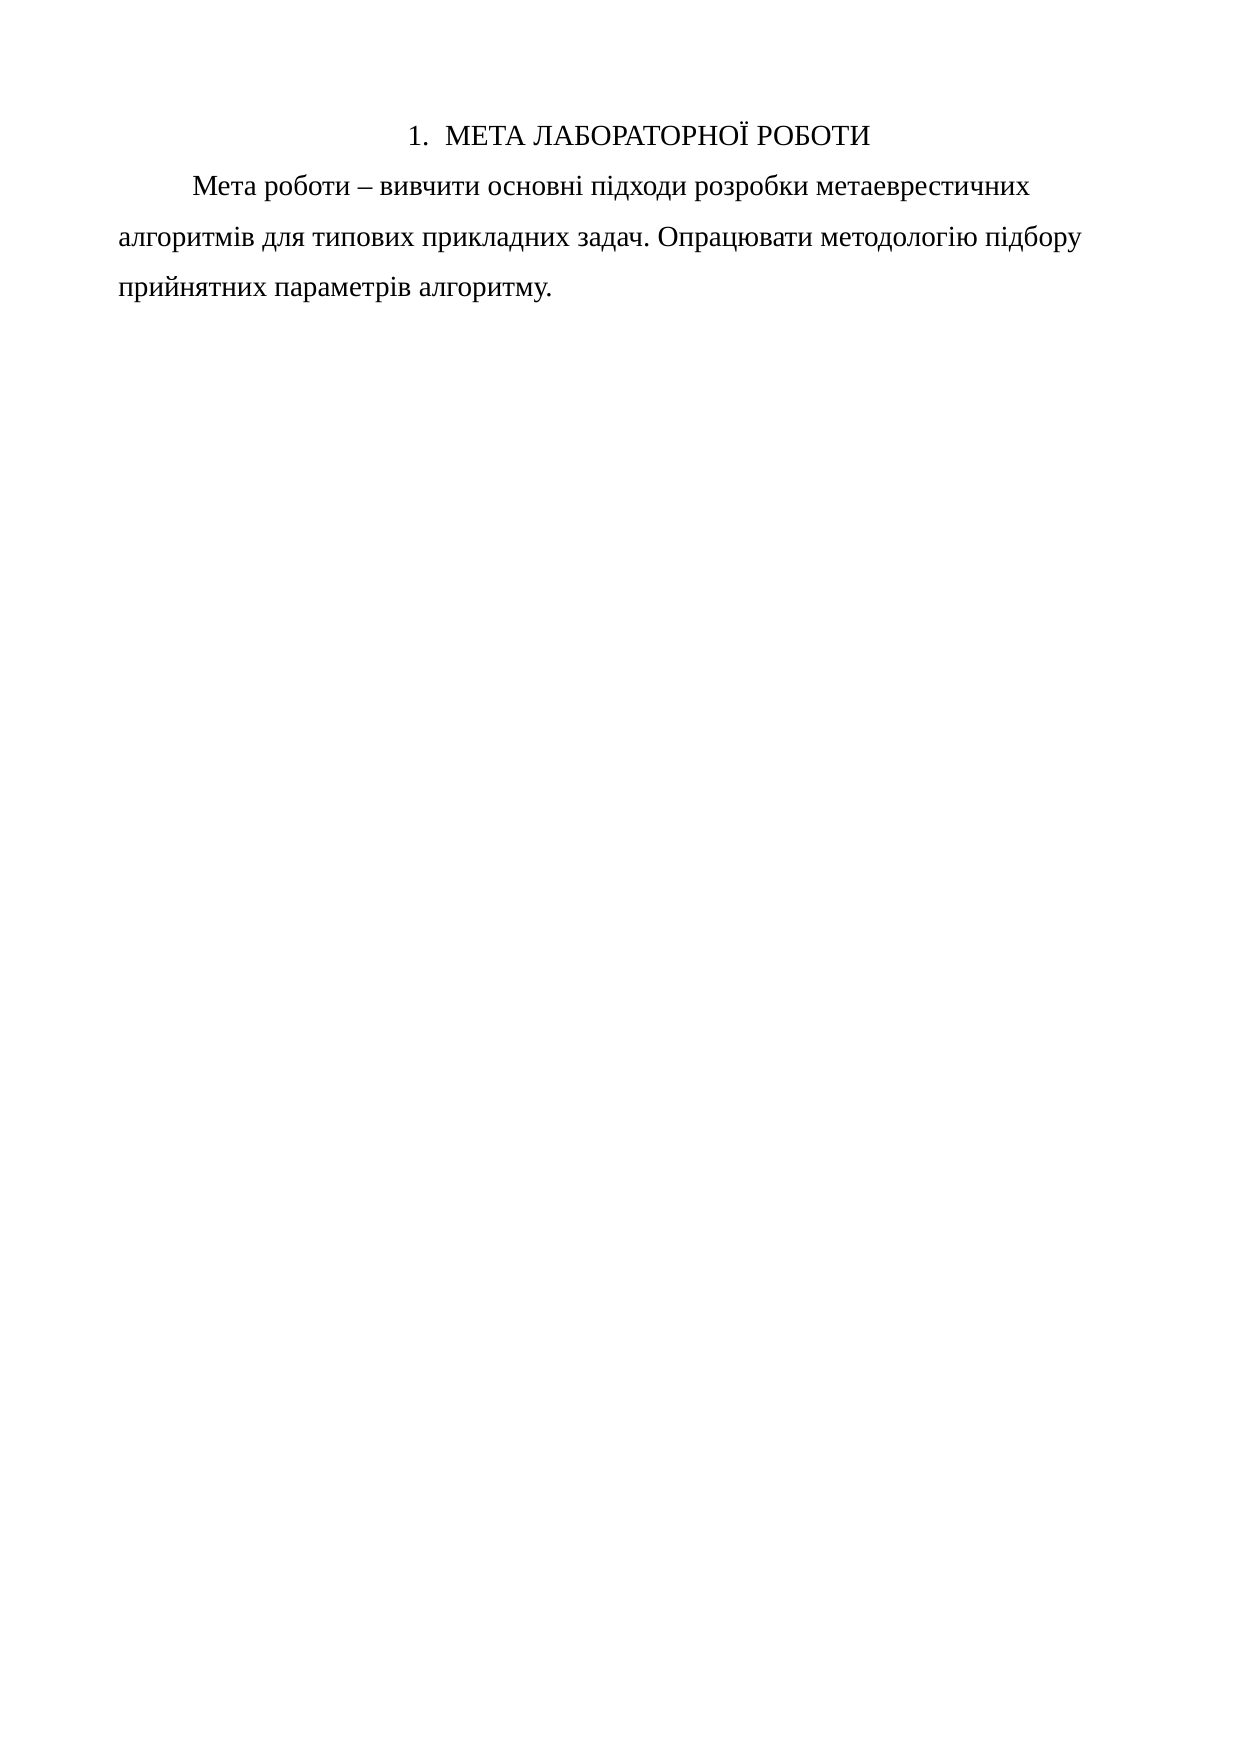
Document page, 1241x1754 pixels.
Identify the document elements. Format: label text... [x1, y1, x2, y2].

list МЕТА ЛАБОРАТОРНОЇ РОБОТИ [156, 118, 1122, 152]
text Мета роботи – вивчити основні підходи розробки метаеврестичних алгоритмів для типових прикладних задач. Опрацювати методологію підбору прийнятних параметрів алгоритму. [118, 168, 1122, 303]
